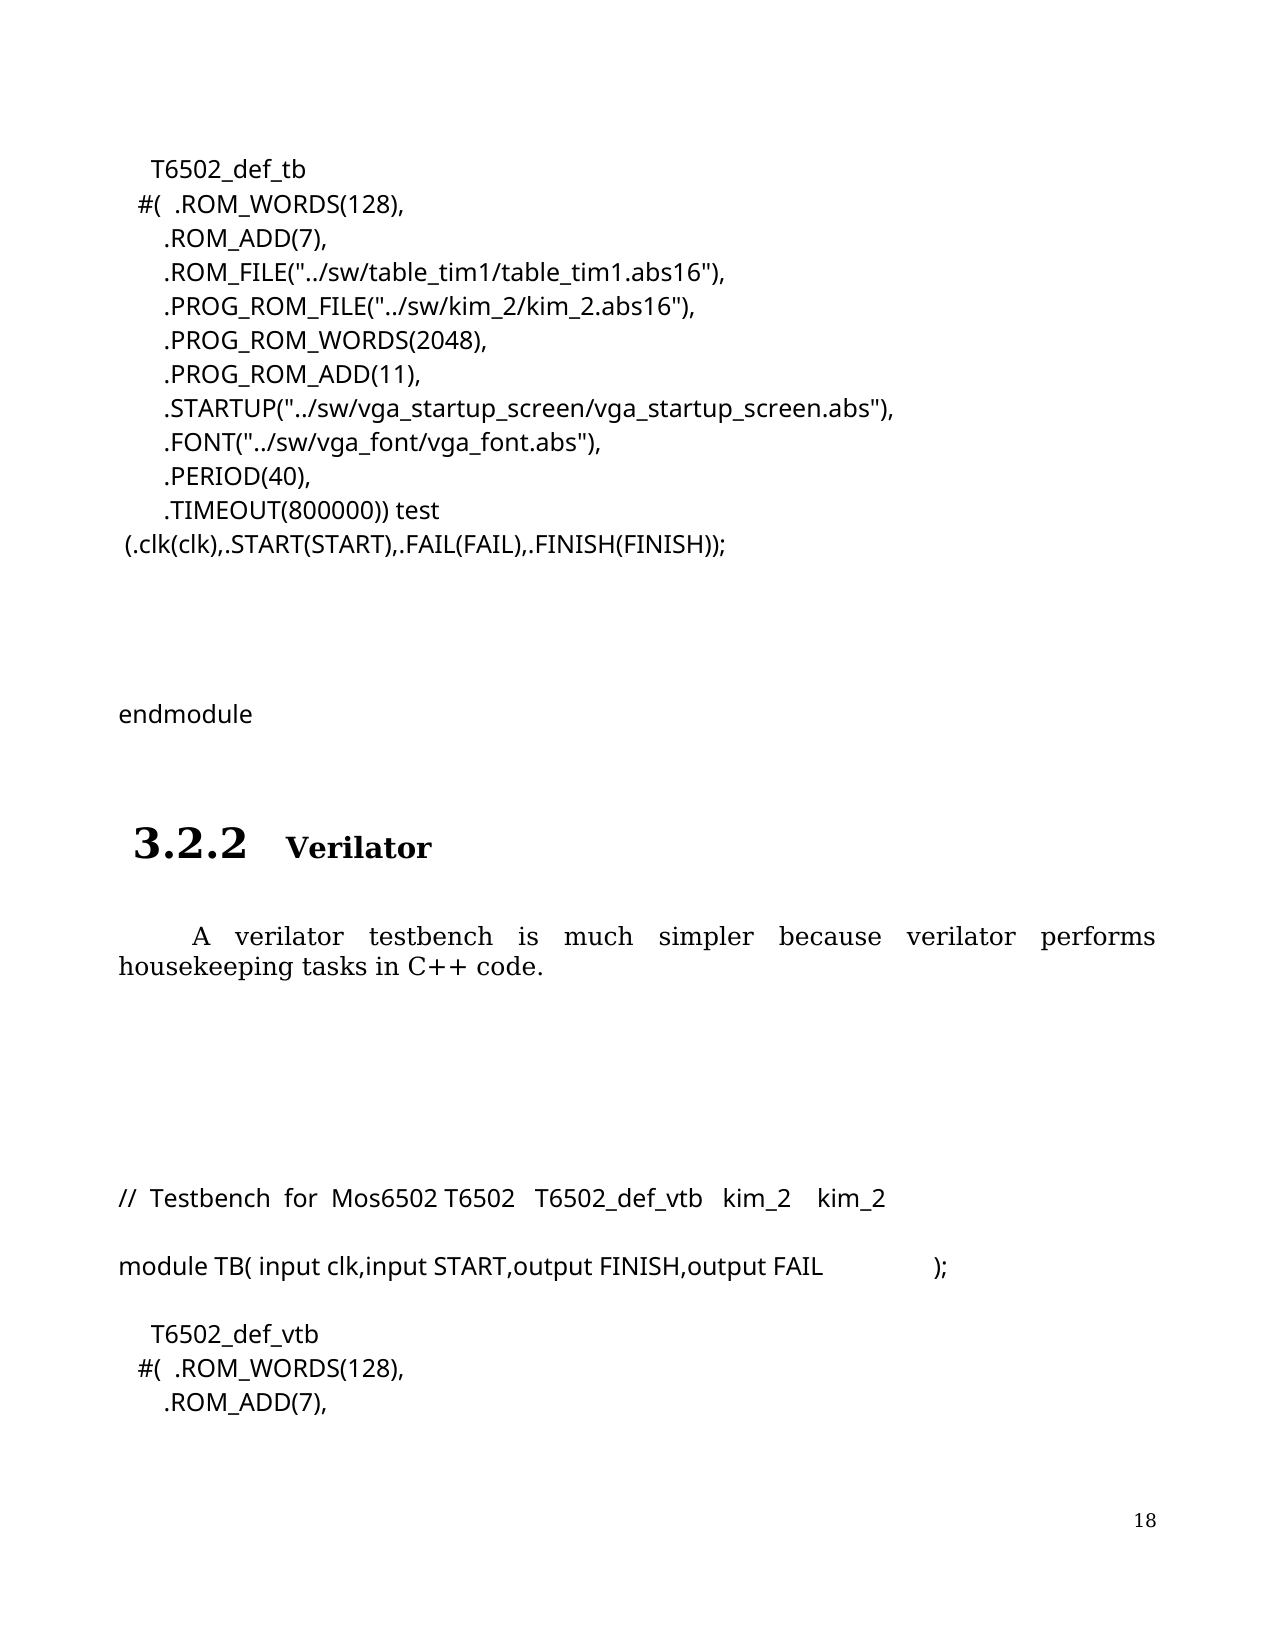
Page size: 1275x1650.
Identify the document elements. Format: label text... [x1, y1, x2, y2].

text .ROM_ADD(7), [118, 220, 1157, 254]
text T6502_def_vtb [118, 1317, 1157, 1351]
text #( .ROM_WORDS(128), [118, 1351, 1157, 1385]
subtitle Verilator [118, 819, 1157, 868]
text .PROG_ROM_FILE("../sw/kim_2/kim_2.abs16"), [118, 288, 1157, 322]
text .ROM_FILE("../sw/table_tim1/table_tim1.abs16"), [118, 254, 1157, 288]
text #( .ROM_WORDS(128), [118, 186, 1157, 220]
text .STARTUP("../sw/vga_startup_screen/vga_startup_screen.abs"), [118, 391, 1157, 425]
text // Testbench for Mos6502 T6502 T6502_def_vtb kim_2 kim_2 [118, 1180, 1157, 1214]
text module TB( input clk,input START,output FINISH,output FAIL ); [118, 1248, 1157, 1283]
text .PROG_ROM_ADD(11), [118, 357, 1157, 391]
text (.clk(clk),.START(START),.FAIL(FAIL),.FINISH(FINISH)); [118, 527, 1157, 561]
text .PROG_ROM_WORDS(2048), [118, 322, 1157, 357]
text .TIMEOUT(800000)) test [118, 493, 1157, 527]
text .ROM_ADD(7), [118, 1385, 1157, 1419]
text T6502_def_tb [118, 152, 1157, 186]
text .PERIOD(40), [118, 459, 1157, 493]
text .FONT("../sw/vga_font/vga_font.abs"), [118, 425, 1157, 459]
text A verilator testbench is much simpler because verilator performs housekeeping tasks in C++ code. [118, 923, 1157, 981]
text endmodule [118, 697, 1157, 731]
